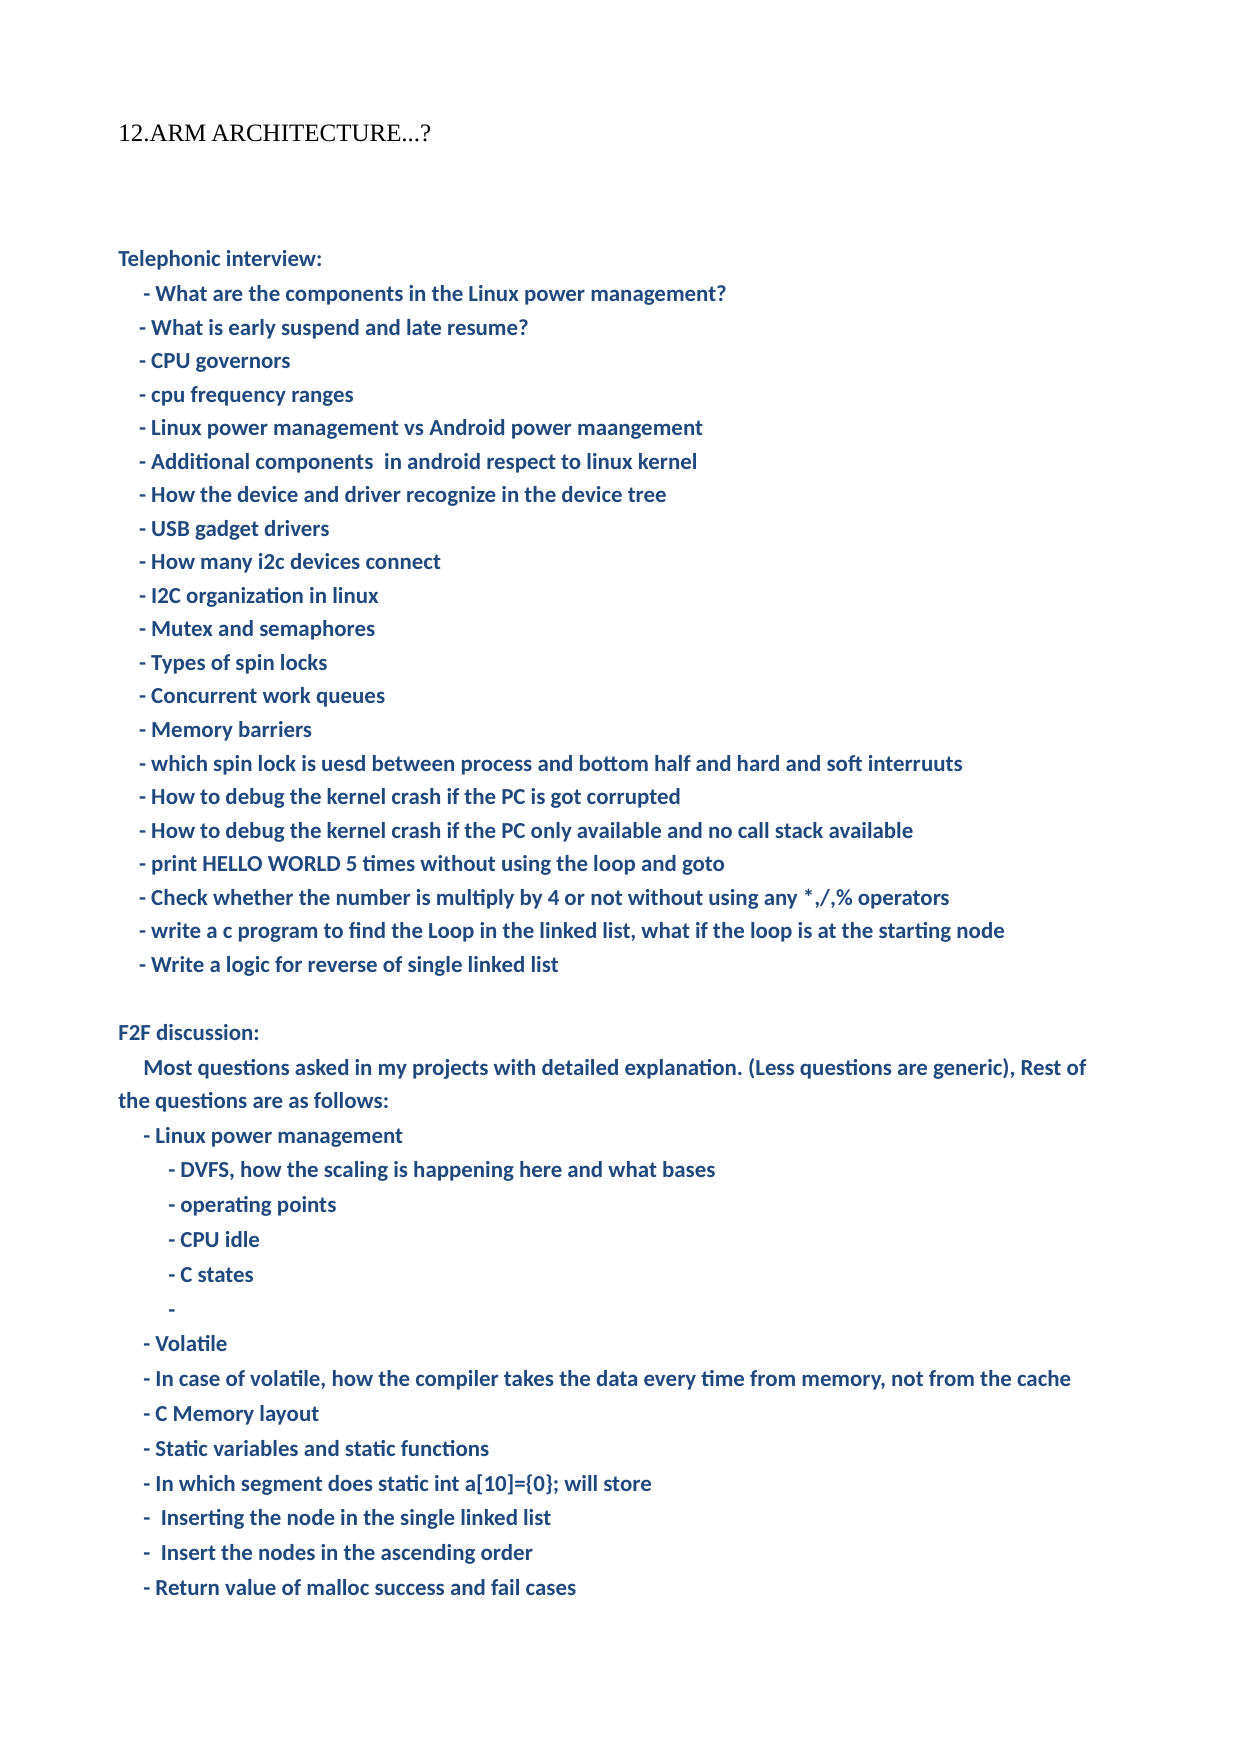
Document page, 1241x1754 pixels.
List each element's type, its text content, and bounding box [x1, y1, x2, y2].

text - C states [118, 1259, 1122, 1288]
text Telephonic interview: [118, 244, 1122, 273]
text - Return value of malloc success and fail cases [118, 1572, 1122, 1601]
text - Inserting the node in the single linked list [118, 1502, 1122, 1531]
text - Insert the nodes in the ascending order [118, 1537, 1122, 1566]
text - CPU idle [118, 1224, 1122, 1253]
text - operating points [118, 1189, 1122, 1218]
text Most questions asked in my projects with detailed explanation. (Less questions are generic), Rest of the questions are as follows: [118, 1052, 1122, 1114]
text F2F discussion: [118, 1018, 1122, 1046]
text - [118, 1294, 1122, 1323]
text 12.ARM ARCHITECTURE...? [118, 118, 1122, 147]
text - What are the components in the Linux power management? - What is early suspend and late resume? - CPU governors - cpu frequency ranges - Linux power management vs Android power maangement - Additional components in android respect to linux kernel - How the device and driver recognize in the device tree - USB gadget drivers - How many i2c devices connect - I2C organization in linux - Mutex and semaphores - Types of spin locks - Concurrent work queues - Memory barriers - which spin lock is uesd between process and bottom half and hard and soft interruuts - How to debug the kernel crash if the PC is got corrupted - How to debug the kernel crash if the PC only available and no call stack available - print HELLO WORLD 5 times without using the loop and goto - Check whether the number is multiply by 4 or not without using any *,/,% operators - write a c program to find the Loop in the linked list, what if the loop is at the starting node - Write a logic for reverse of single linked list [118, 278, 1122, 978]
text - Volatile [118, 1328, 1122, 1357]
text - DVFS, how the scaling is happening here and what bases [118, 1154, 1122, 1183]
text - Static variables and static functions [118, 1433, 1122, 1462]
text - In which segment does static int a[10]={0}; will store [118, 1468, 1122, 1497]
text - In case of volatile, how the compiler takes the data every time from memory, not from the cache [118, 1363, 1122, 1392]
text - C Memory layout [118, 1398, 1122, 1427]
text - Linux power management [118, 1120, 1122, 1149]
